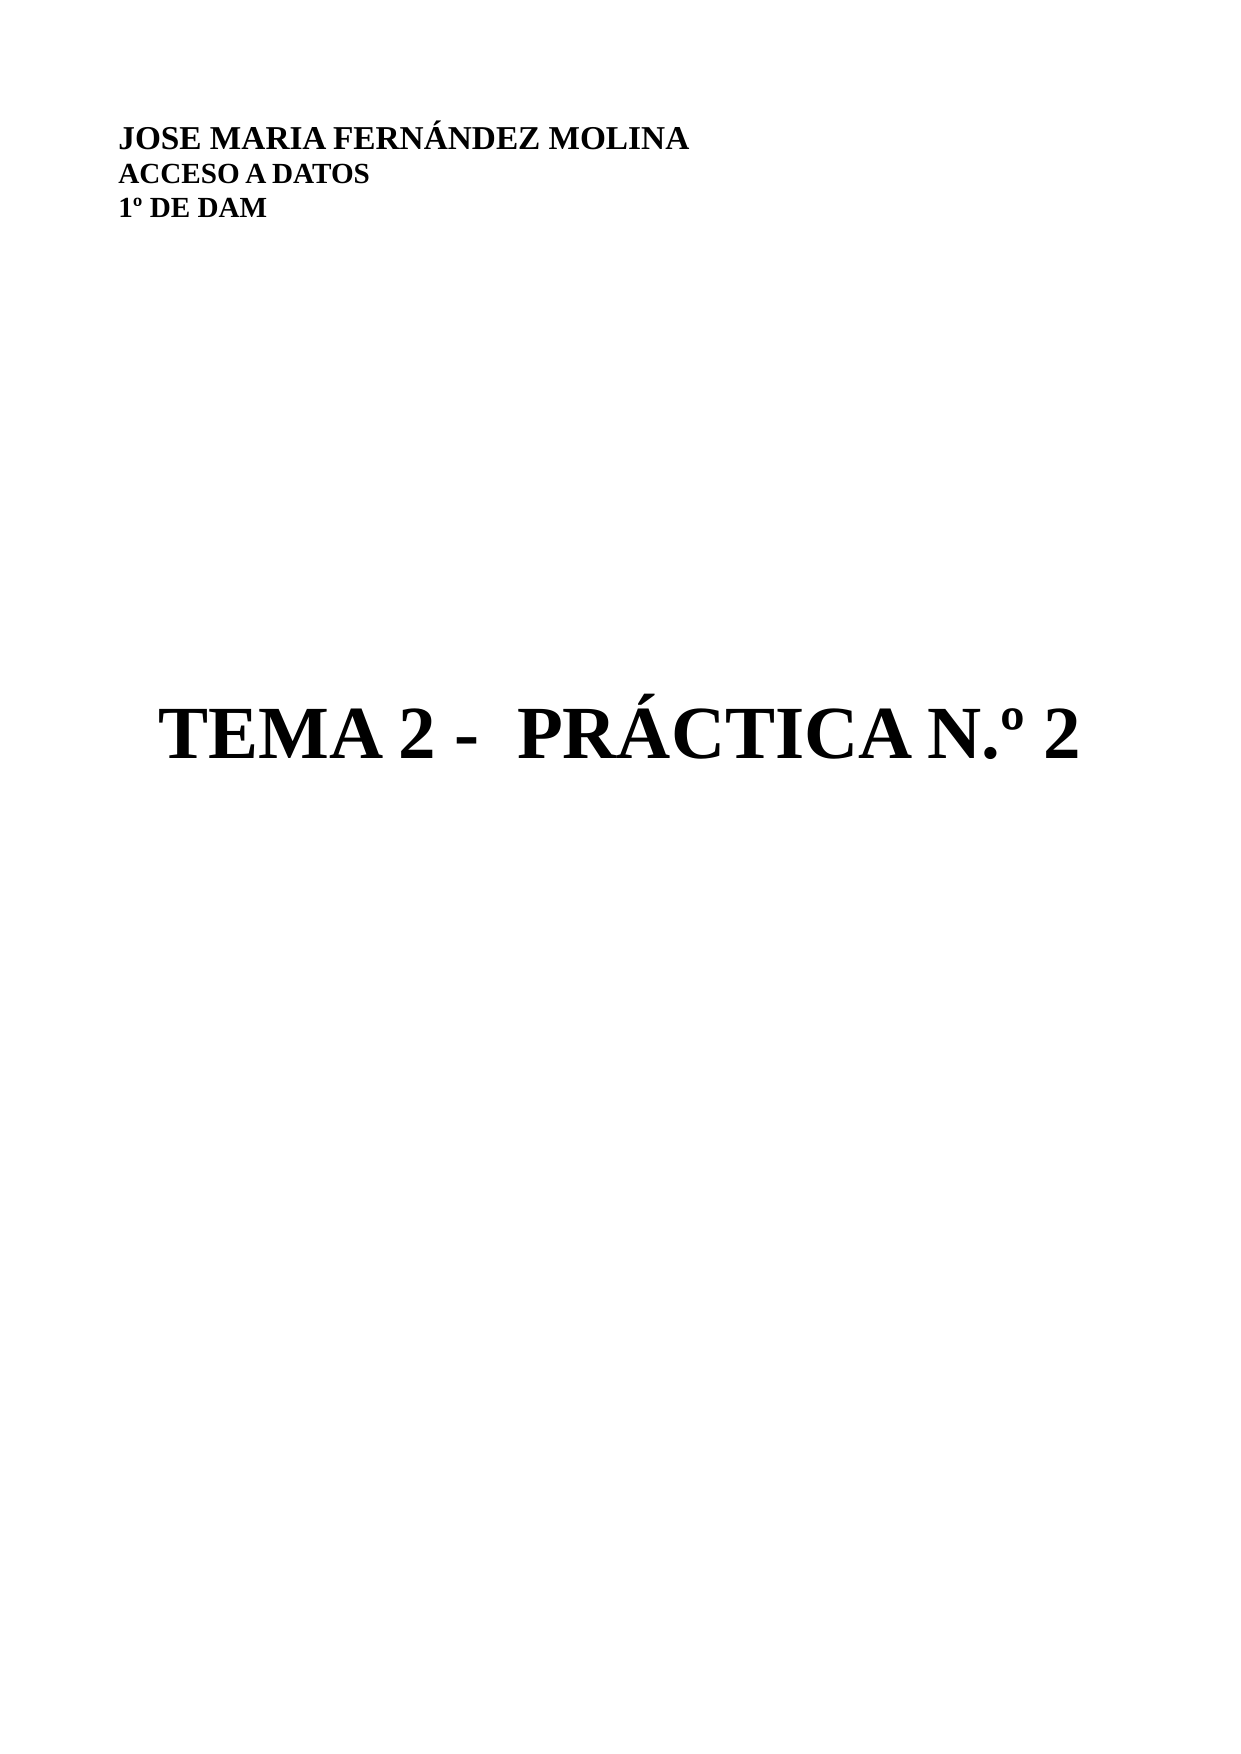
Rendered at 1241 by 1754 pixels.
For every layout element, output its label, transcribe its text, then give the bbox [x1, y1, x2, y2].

text TEMA 2 - PRÁCTICA N.º 2 [118, 688, 1122, 774]
text 1º DE DAM [118, 190, 1122, 223]
text ACCESO A DATOS [118, 156, 1122, 190]
text JOSE MARIA FERNÁNDEZ MOLINA [118, 118, 1122, 156]
